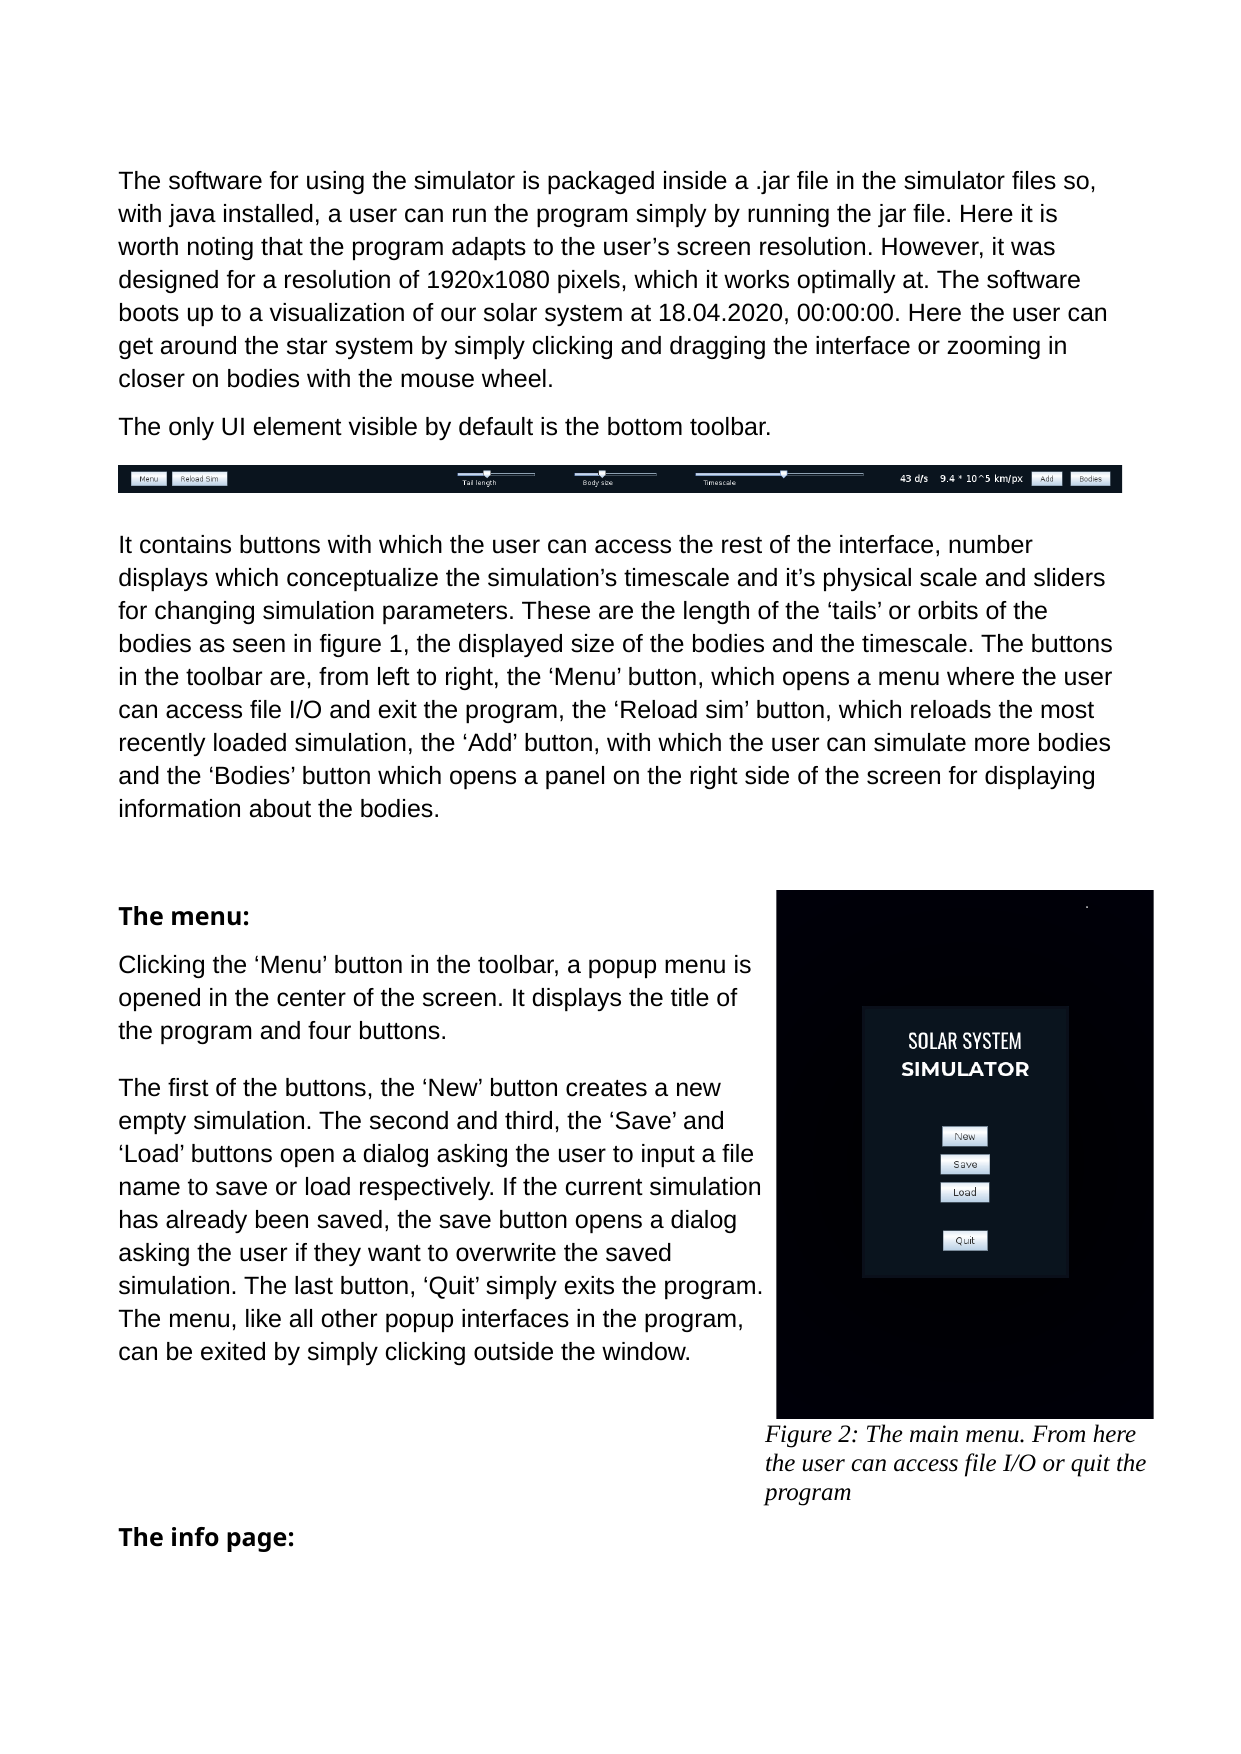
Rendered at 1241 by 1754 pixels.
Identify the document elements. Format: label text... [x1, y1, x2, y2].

picture [118, 465, 1123, 493]
text Clicking the ‘Menu’ button in the toolbar, a popup menu is opened in the center of the screen. It displays the title of the program and four buttons. [118, 950, 765, 1045]
text Figure 2: The main menu. From here the user can access file I/O or quit the program [765, 903, 1154, 1505]
picture [776, 890, 1154, 1419]
text It contains buttons with which the user can access the rest of the interface, number displays which conceptualize the simulation’s timescale and it’s physical scale and sliders for changing simulation parameters. These are the length of the ‘tails’ or orbits of the bodies as seen in figure 1, the displayed size of the bodies and the timescale. The buttons in the toolbar are, from left to right, the ‘Menu’ button, which opens a menu where the user can access file I/O and exit the program, the ‘Reload sim’ button, which reloads the most recently loaded simulation, the ‘Add’ button, with which the user can simulate more bodies and the ‘Bodies’ button which opens a panel on the right side of the screen for displaying information about the bodies. [118, 530, 1122, 823]
text The menu: [118, 891, 776, 933]
text The first of the buttons, the ‘New’ button creates a new empty simulation. The second and third, the ‘Save’ and ‘Load’ buttons open a dialog asking the user to input a file name to save or load respectively. If the current simulation has already been saved, the save button opens a dialog asking the user if they want to overwrite the saved simulation. The last button, ‘Quit’ simply exits the program. The menu, like all other popup interfaces in the program, can be exited by simply clicking outside the window. [118, 1073, 765, 1366]
text The info page: [118, 1520, 1122, 1554]
text The software for using the simulator is packaged inside a .jar file in the simulator files so, with java installed, a user can run the program simply by running the jar file. Here it is worth noting that the program adapts to the user’s screen resolution. However, it was designed for a resolution of 1920x1080 pixels, which it works optimally at. The software boots up to a visualization of our solar system at 18.04.2020, 00:00:00. Here the user can get around the star system by simply clicking and dragging the interface or zooming in closer on bodies with the mouse wheel. [118, 166, 1122, 393]
text The only UI element visible by default is the bottom toolbar. [118, 411, 1122, 440]
